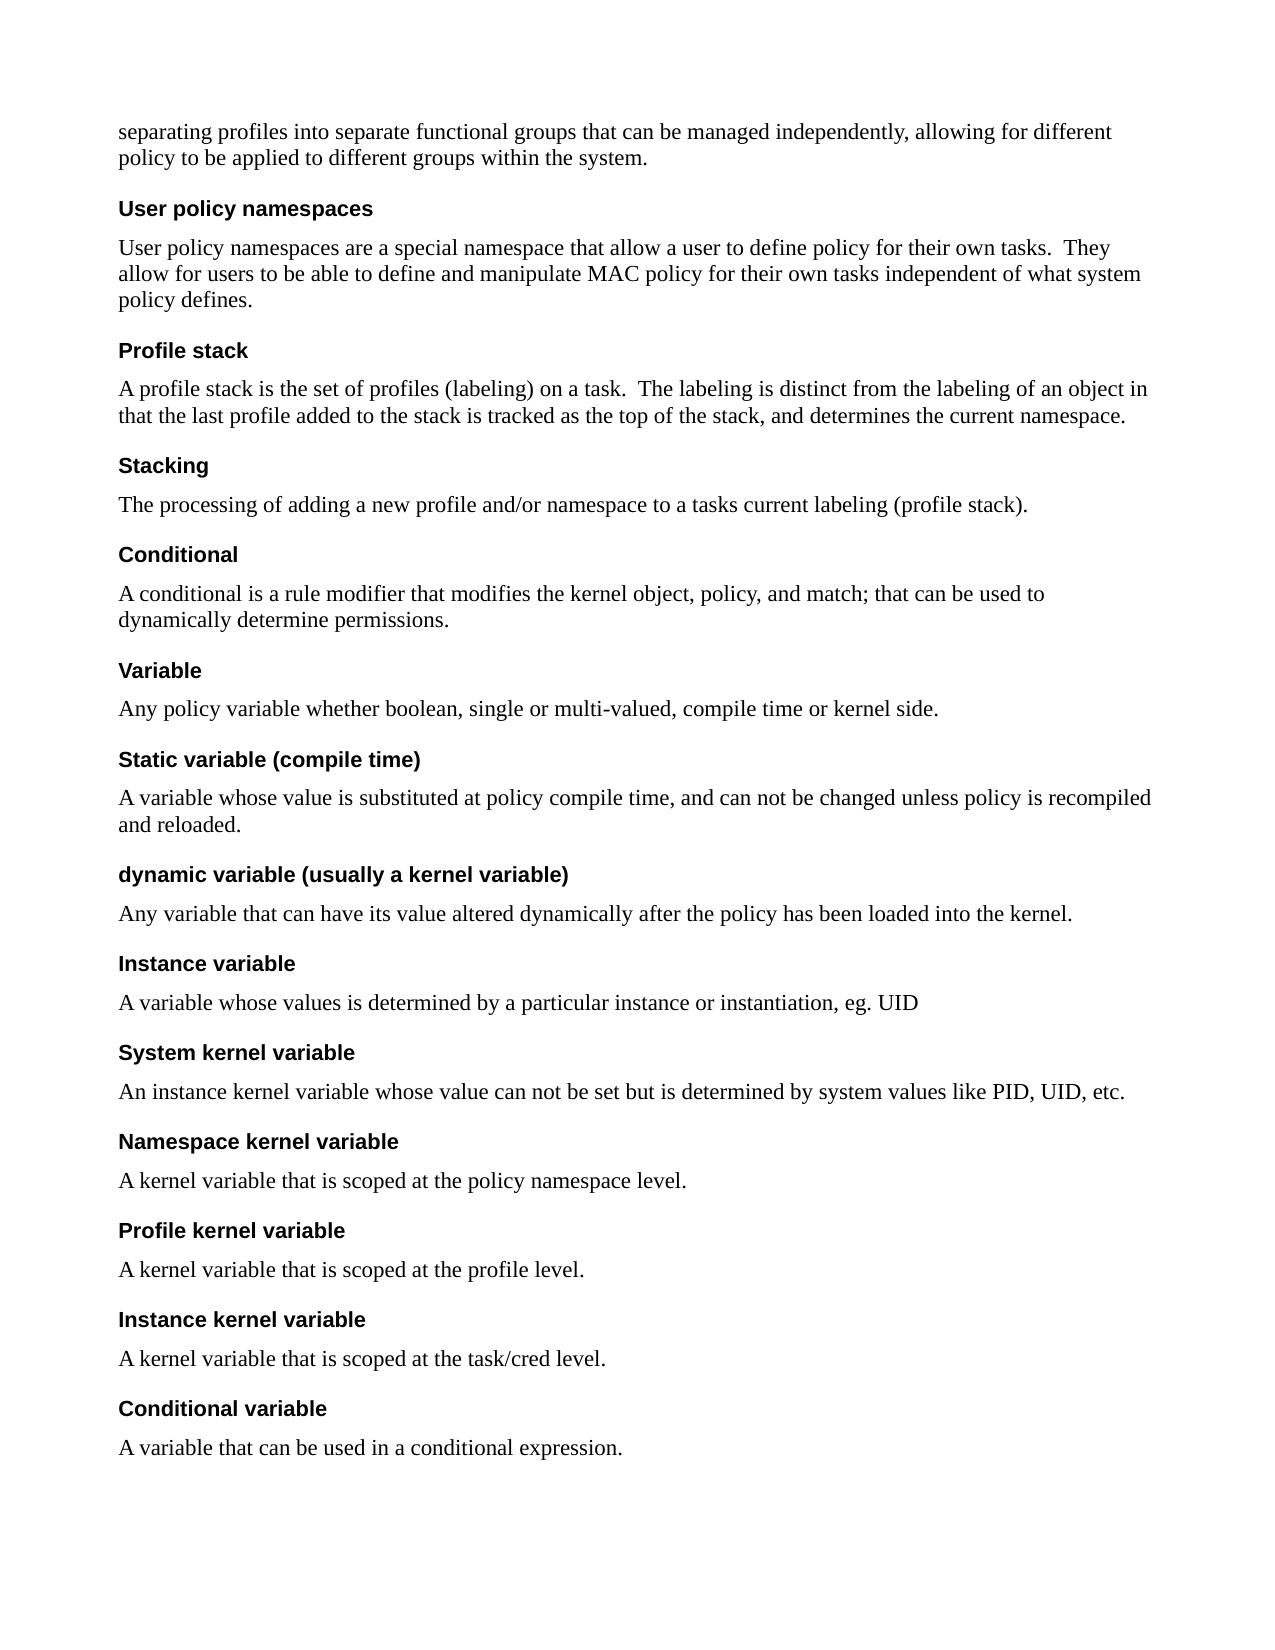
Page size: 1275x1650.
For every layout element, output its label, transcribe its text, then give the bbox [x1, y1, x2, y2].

subtitle Namespace kernel variable [118, 1129, 1157, 1154]
subtitle Conditional variable [118, 1396, 1157, 1422]
text A profile stack is the set of profiles (labeling) on a task. The labeling is distinct from the labeling of an object in that the last profile added to the stack is tracked as the top of the stack, and determines the current namespace. [118, 375, 1157, 428]
text Any variable that can have its value altered dynamically after the policy has been loaded into the kernel. [118, 900, 1157, 926]
subtitle Instance variable [118, 951, 1157, 976]
subtitle Static variable (compile time) [118, 747, 1157, 772]
subtitle System kernel variable [118, 1040, 1157, 1065]
text A variable whose values is determined by a particular instance or instantiation, eg. UID [118, 989, 1157, 1015]
subtitle Conditional [118, 542, 1157, 567]
subtitle dynamic variable (usually a kernel variable) [118, 862, 1157, 887]
text Any policy variable whether boolean, single or multi-valued, compile time or kernel side. [118, 695, 1157, 722]
text separating profiles into separate functional groups that can be managed independently, allowing for different policy to be applied to different groups within the system. [118, 118, 1157, 171]
text A conditional is a rule modifier that modifies the kernel object, policy, and match; that can be used to dynamically determine permissions. [118, 580, 1157, 632]
text A variable whose value is substituted at policy compile time, and can not be changed unless policy is recompiled and reloaded. [118, 784, 1157, 837]
text User policy namespaces are a special namespace that allow a user to define policy for their own tasks. They allow for users to be able to define and manipulate MAC policy for their own tasks independent of what system policy defines. [118, 233, 1157, 313]
text An instance kernel variable whose value can not be set but is determined by system values like PID, UID, etc. [118, 1078, 1157, 1104]
text A kernel variable that is scoped at the profile level. [118, 1256, 1157, 1282]
subtitle Stacking [118, 453, 1157, 478]
text A kernel variable that is scoped at the policy namespace level. [118, 1167, 1157, 1193]
text The processing of adding a new profile and/or namespace to a tasks current labeling (profile stack). [118, 491, 1157, 517]
subtitle Profile stack [118, 338, 1157, 363]
subtitle Instance kernel variable [118, 1307, 1157, 1332]
subtitle Profile kernel variable [118, 1218, 1157, 1243]
subtitle Variable [118, 657, 1157, 683]
text A kernel variable that is scoped at the task/cred level. [118, 1345, 1157, 1371]
subtitle User policy namespaces [118, 196, 1157, 221]
text A variable that can be used in a conditional expression. [118, 1434, 1157, 1460]
